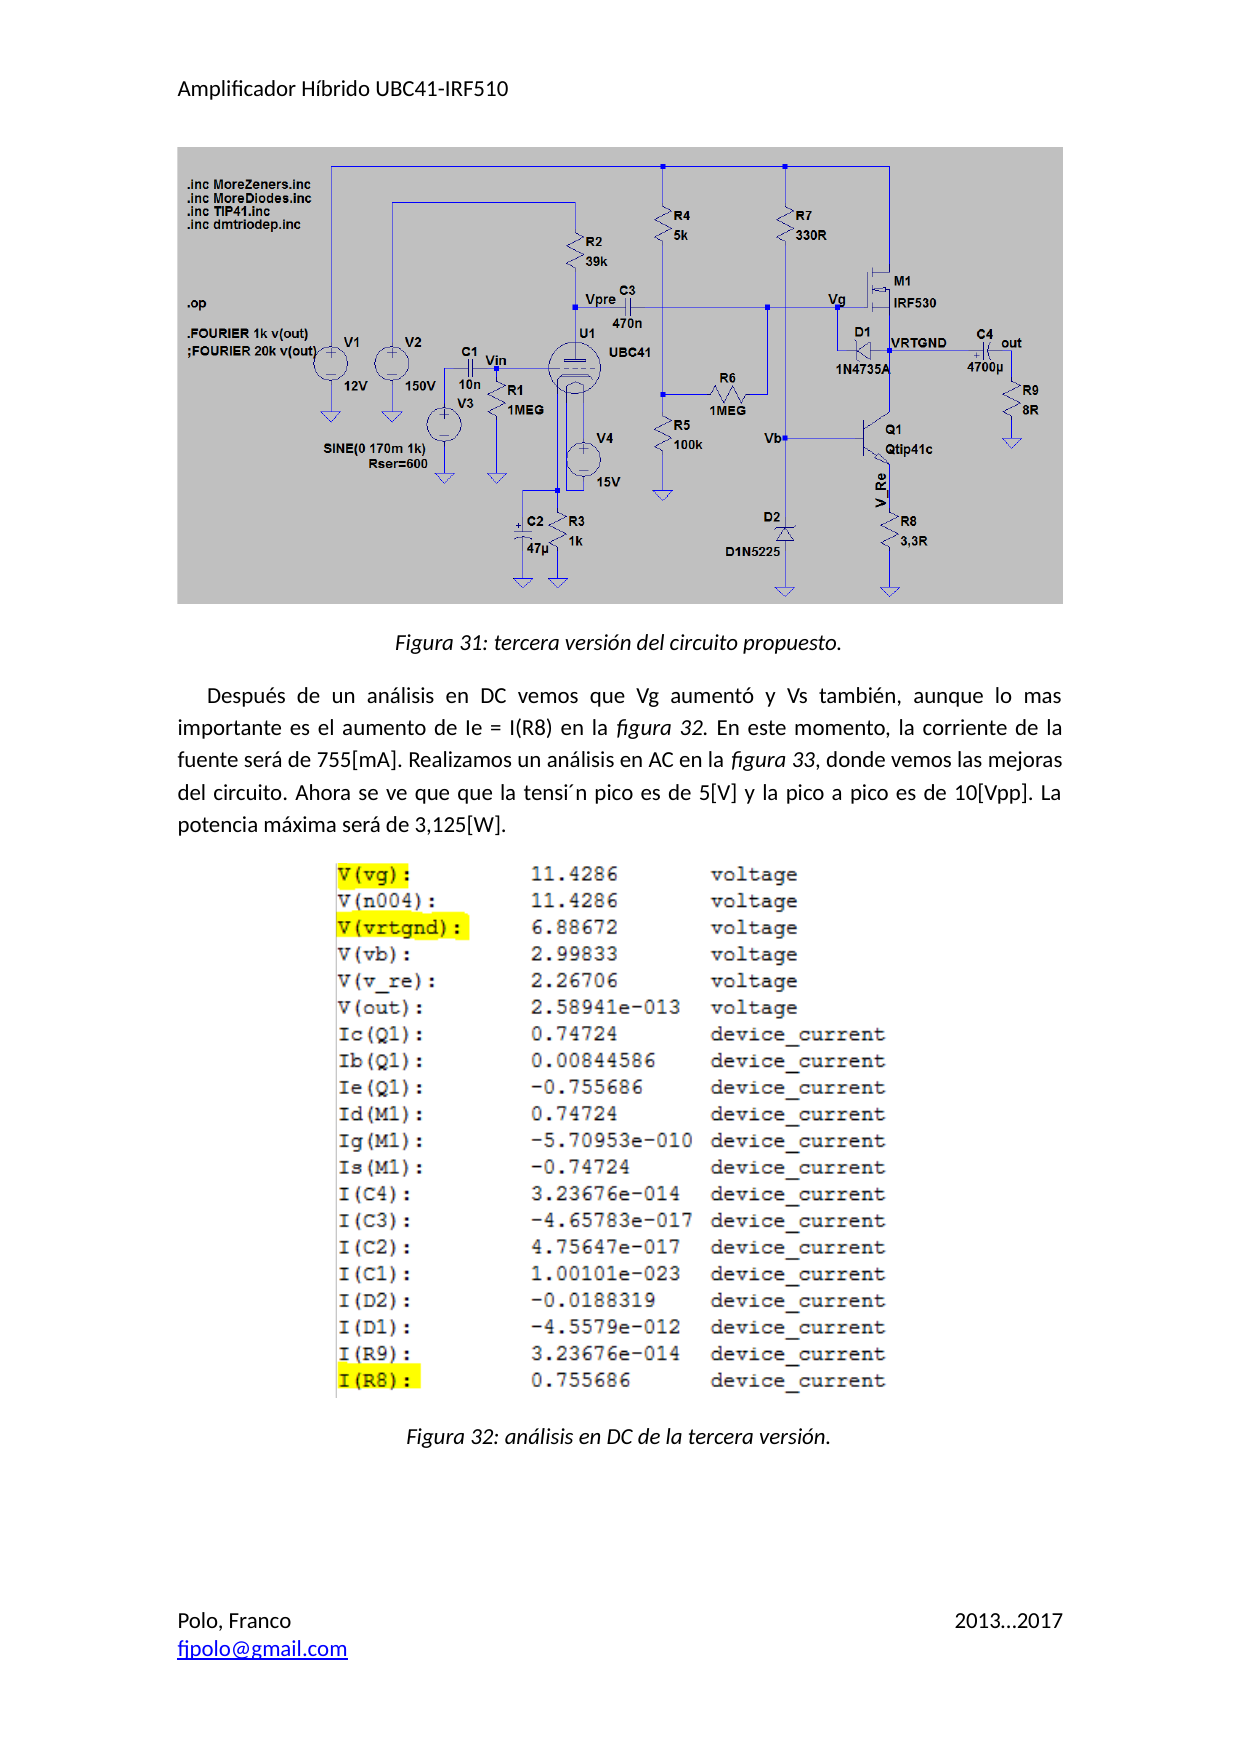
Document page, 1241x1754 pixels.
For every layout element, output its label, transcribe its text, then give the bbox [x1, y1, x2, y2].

text Figura 32: análisis en DC de la tercera versión. [177, 1422, 1063, 1450]
text Figura 31: tercera versión del circuito propuesto. [177, 628, 1063, 656]
text Después de un análisis en DC vemos que Vg aumentó y Vs también, aunque lo mas importante es el aumento de Ie = I(R8) en la figura 32. En este momento, la corriente de la fuente será de 755[mA]. Realizamos un análisis en AC en la figura 33, donde vemos las mejoras del circuito. Ahora se ve que que la tensi´n pico es de 5[V] y la pico a pico es de 10[Vpp]. La potencia máxima será de 3,125[W]. [177, 681, 1063, 838]
